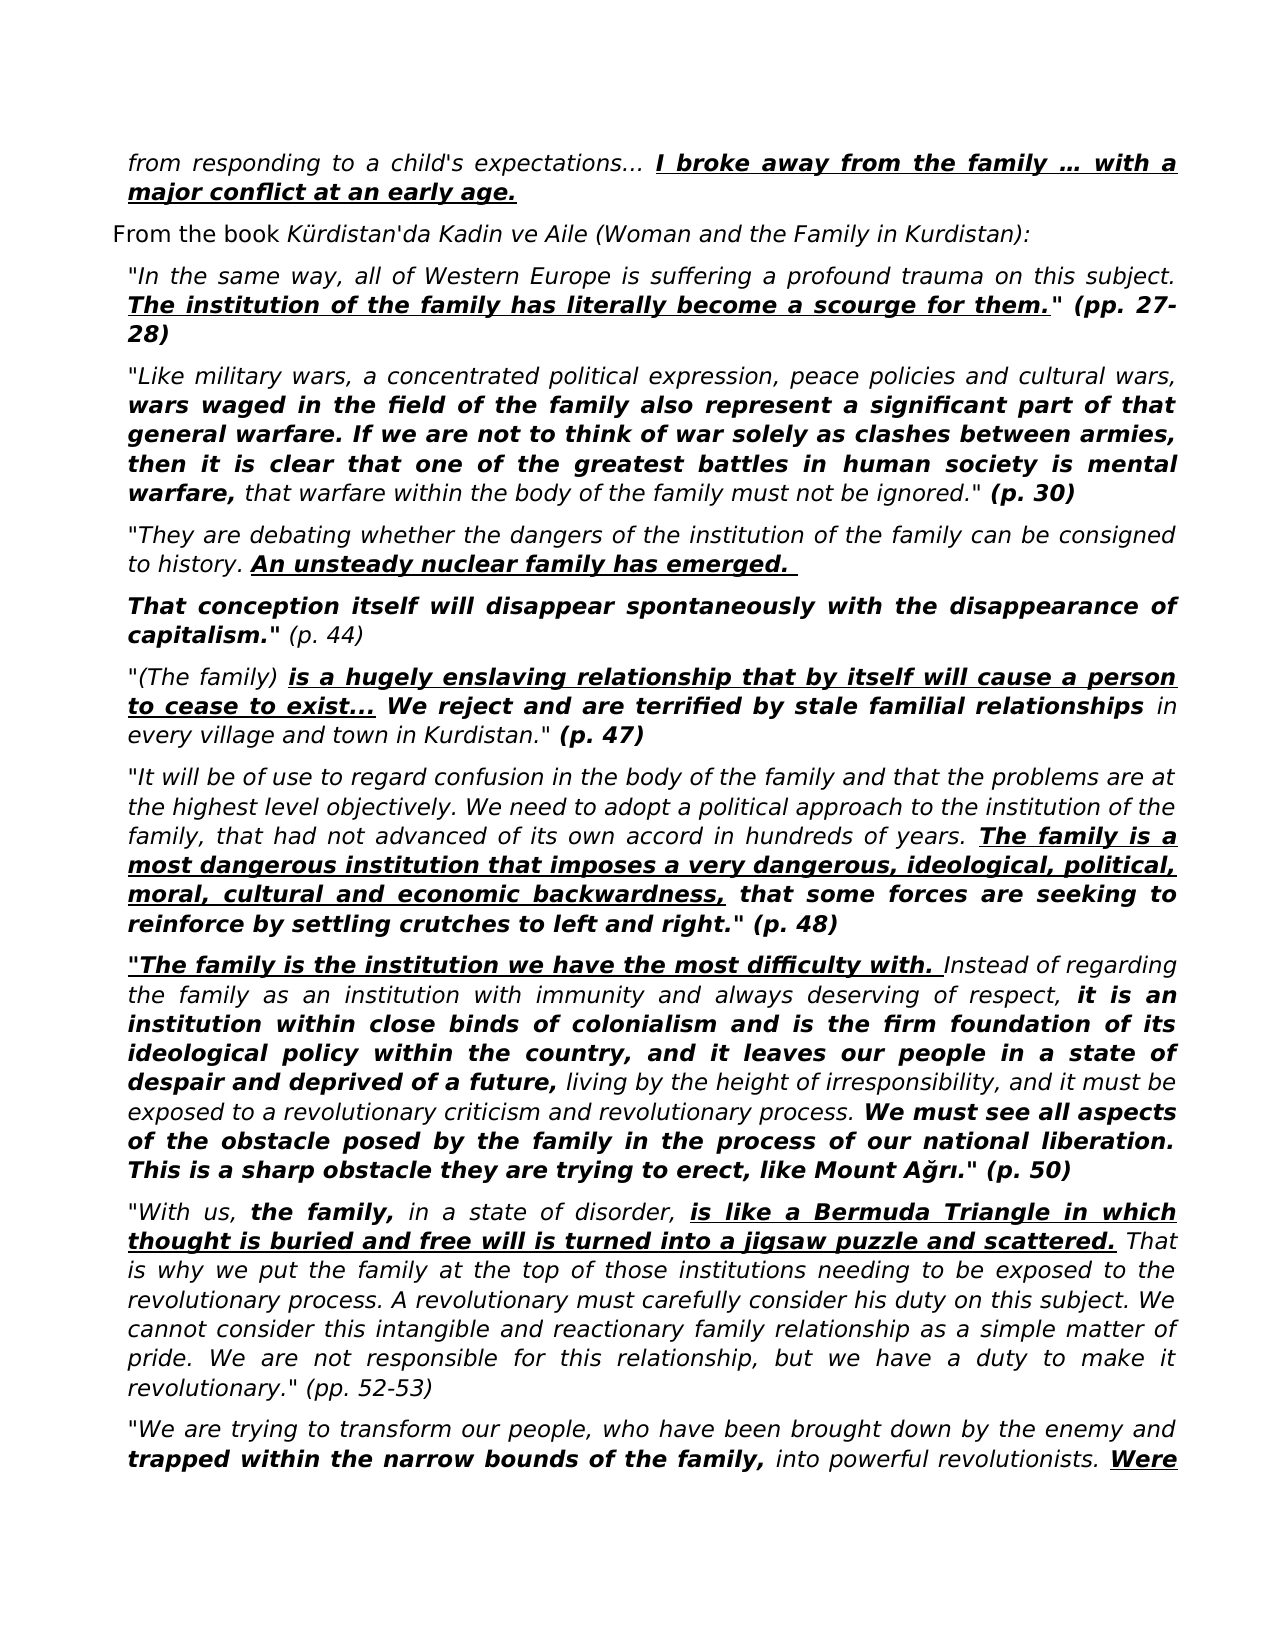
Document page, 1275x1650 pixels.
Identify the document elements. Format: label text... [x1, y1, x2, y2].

text That conception itself will disappear spontaneously with the disappearance of capitalism." (p. 44) [127, 593, 1177, 649]
text "With us, the family, in a state of disorder, is like a Bermuda Triangle in which thought is buried and free will is turned into a jigsaw puzzle and scattered. That is why we put the family at the top of those institutions needing to be exposed to the revolutionary process. A revolutionary must carefully consider his duty on this subject. We cannot consider this intangible and reactionary family relationship as a simple matter of pride. We are not responsible for this relationship, but we have a duty to make it revolutionary." (pp. 52-53) [127, 1199, 1177, 1401]
text "Like military wars, a concentrated political expression, peace policies and cultural wars, wars waged in the field of the family also represent a significant part of that general warfare. If we are not to think of war solely as clashes between armies, then it is clear that one of the greatest battles in human society is mental warfare, that warfare within the body of the family must not be ignored." (p. 30) [127, 363, 1177, 507]
text "They are debating whether the dangers of the institution of the family can be consigned to history. An unsteady nuclear family has emerged. [127, 522, 1177, 578]
text "We are trying to transform our people, who have been brought down by the enemy and trapped within the narrow bounds of the family, into powerful revolutionists. Were [127, 1417, 1177, 1472]
text moral, cultural and economic backwardness, that some forces are seeking to reinforce by settling crutches to left and right." (p. 48) [127, 876, 1177, 937]
text "The family is the institution we have the most difficulty with. Instead of regarding the family as an institution with immunity and always deserving of respect, it is an institution within close binds of colonialism and is the firm foundation of its ideological policy within the country, and it leaves our people in a state of despair and deprived of a future, living by the height of irresponsibility, and it must be exposed to a revolutionary criticism and revolutionary process. We must see all aspects of the obstacle posed by the family in the process of our national liberation. This is a sharp obstacle they are trying to erect, like Mount Ağrı." (p. 50) [127, 952, 1177, 1184]
text from responding to a child's expectations... I broke away from the family … with a major conflict at an early age. [127, 150, 1177, 206]
text "It will be of use to regard confusion in the body of the family and that the problems are at the highest level objectively. We need to adopt a political approach to the institution of the family, that had not advanced of its own accord in hundreds of years. The family is a most dangerous institution that imposes a very dangerous, ideological, political, [127, 764, 1177, 875]
text "In the same way, all of Western Europe is suffering a profound trauma on this subject. The institution of the family has literally become a scourge for them." (pp. 27-28) [127, 263, 1177, 348]
text From the book Kürdistan'da Kadin ve Aile (Woman and the Family in Kurdistan): [75, 221, 1200, 248]
text "(The family) is a hugely enslaving relationship that by itself will cause a person to cease to exist... We reject and are terrified by stale familial relationships in every village and town in Kurdistan." (p. 47) [127, 664, 1177, 749]
